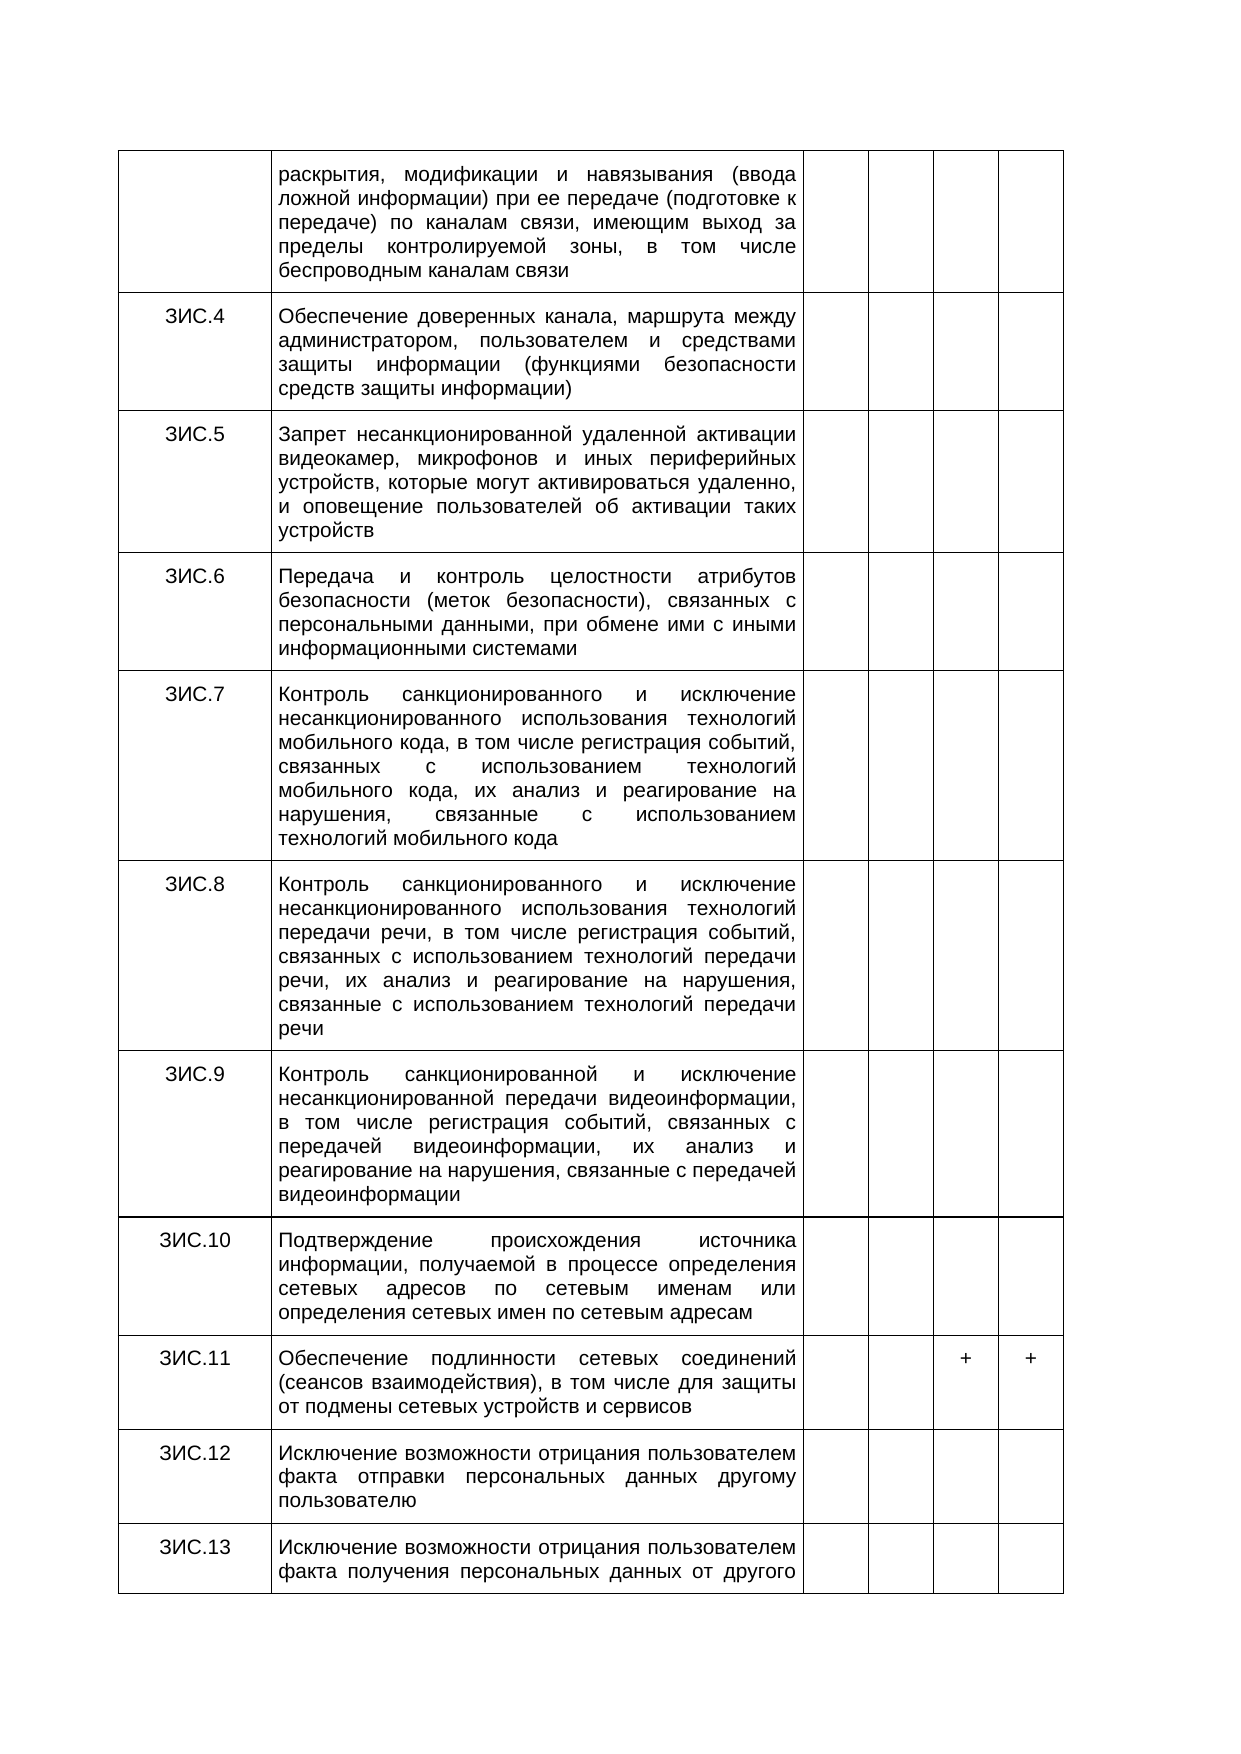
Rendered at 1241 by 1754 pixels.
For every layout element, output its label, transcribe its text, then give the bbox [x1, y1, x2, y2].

table_cell [934, 1051, 998, 1216]
table_cell [804, 1051, 868, 1216]
table_cell [999, 861, 1063, 1050]
table_cell [869, 1051, 933, 1216]
table_cell [934, 553, 998, 670]
table_cell [869, 1336, 933, 1429]
table_cell [804, 151, 868, 292]
table_cell [934, 1218, 998, 1334]
table_cell [804, 861, 868, 1050]
table_cell [934, 671, 998, 860]
table_cell Исключение возможности отрицания пользователем факта отправки персональных данных другому пользователю [272, 1430, 803, 1523]
table_cell ЗИС.7 [119, 671, 271, 860]
table_cell [869, 671, 933, 860]
table_cell [804, 1336, 868, 1429]
table_cell [804, 553, 868, 670]
table_cell [869, 1524, 933, 1593]
table_cell [804, 411, 868, 552]
table_cell [869, 411, 933, 552]
table_cell + [999, 1336, 1063, 1429]
table_cell [999, 293, 1063, 410]
table_cell [999, 1524, 1063, 1593]
table_cell [934, 861, 998, 1050]
table_cell [869, 1430, 933, 1523]
table_cell Передача и контроль целостности атрибутов безопасности (меток безопасности), связанных с персональными данными, при обмене ими с иными информационными системами [272, 553, 803, 670]
table_cell [999, 1430, 1063, 1523]
table_cell [869, 1218, 933, 1334]
table_cell Контроль санкционированного и исключение несанкционированного использования технологий мобильного кода, в том числе регистрация событий, связанных с использованием технологий мобильного кода, их анализ и реагирование на нарушения, связанные с использованием технологий мобильного кода [272, 671, 803, 860]
table_cell [804, 671, 868, 860]
table_cell Обеспечение подлинности сетевых соединений (сеансов взаимодействия), в том числе для защиты от подмены сетевых устройств и сервисов [272, 1336, 803, 1429]
table_cell ЗИС.6 [119, 553, 271, 670]
table_cell + [934, 1336, 998, 1429]
table_cell [999, 671, 1063, 860]
table_cell ЗИС.5 [119, 411, 271, 552]
table_cell [934, 1524, 998, 1593]
table_cell [999, 1051, 1063, 1216]
table_cell ЗИС.9 [119, 1051, 271, 1216]
table_cell [869, 553, 933, 670]
table_cell [869, 293, 933, 410]
table_cell [934, 151, 998, 292]
table_cell [804, 1524, 868, 1593]
table_cell Обеспечение доверенных канала, маршрута между администратором, пользователем и средствами защиты информации (функциями безопасности средств защиты информации) [272, 293, 803, 410]
table_cell Контроль санкционированного и исключение несанкционированного использования технологий передачи речи, в том числе регистрация событий, связанных с использованием технологий передачи речи, их анализ и реагирование на нарушения, связанные с использованием технологий передачи речи [272, 861, 803, 1050]
table_cell [804, 293, 868, 410]
table_cell ЗИС.4 [119, 293, 271, 410]
table_cell [999, 1218, 1063, 1334]
table_cell [869, 861, 933, 1050]
table_cell Подтверждение происхождения источника информации, получаемой в процессе определения сетевых адресов по сетевым именам или определения сетевых имен по сетевым адресам [272, 1218, 803, 1334]
table_cell [999, 553, 1063, 670]
table_cell ЗИС.10 [119, 1218, 271, 1334]
table_cell [999, 151, 1063, 292]
table_cell [934, 293, 998, 410]
table_cell ЗИС.11 [119, 1336, 271, 1429]
table_cell [999, 411, 1063, 552]
table_cell ЗИС.13 [119, 1524, 271, 1593]
table_cell [804, 1430, 868, 1523]
table_cell Запрет несанкционированной удаленной активации видеокамер, микрофонов и иных периферийных устройств, которые могут активироваться удаленно, и оповещение пользователей об активации таких устройств [272, 411, 803, 552]
table_cell раскрытия, модификации и навязывания (ввода ложной информации) при ее передаче (подготовке к передаче) по каналам связи, имеющим выход за пределы контролируемой зоны, в том числе беспроводным каналам связи [272, 151, 803, 292]
table_cell Контроль санкционированной и исключение несанкционированной передачи видеоинформации, в том числе регистрация событий, связанных с передачей видеоинформации, их анализ и реагирование на нарушения, связанные с передачей видеоинформации [272, 1051, 803, 1216]
table_cell [934, 1430, 998, 1523]
table_cell [119, 151, 271, 292]
table_cell [869, 151, 933, 292]
table_cell ЗИС.12 [119, 1430, 271, 1523]
table_cell [804, 1218, 868, 1334]
table_cell [934, 411, 998, 552]
table_cell Исключение возможности отрицания пользователем факта получения персональных данных от другого [272, 1524, 803, 1593]
table_cell ЗИС.8 [119, 861, 271, 1050]
